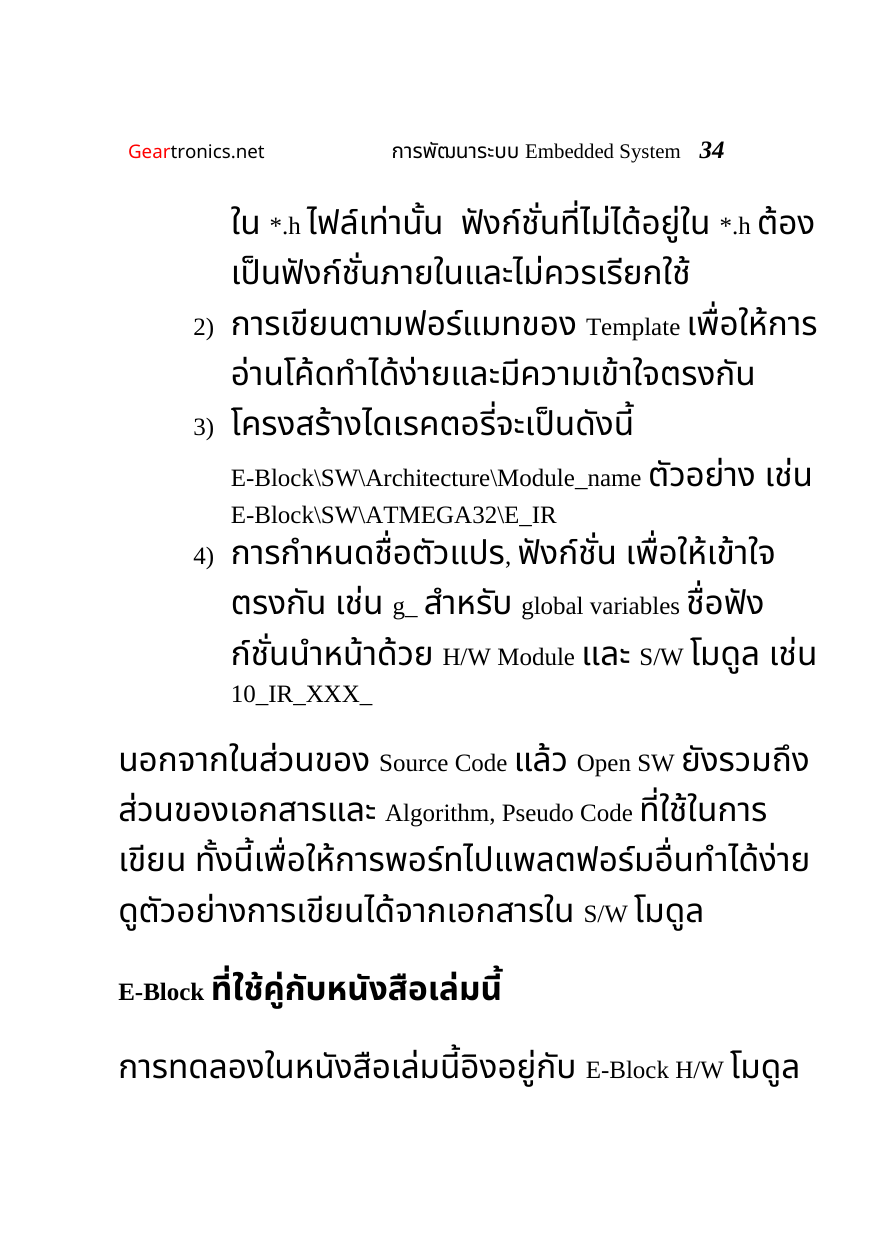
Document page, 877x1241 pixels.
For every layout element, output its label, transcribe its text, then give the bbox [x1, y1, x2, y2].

list การเขียนตามฟอร์แมทของ Template เพื่อให้การอ่านโค้ดทำได้ง่ายและมีความเข้าใจตรงกัน [193, 299, 818, 400]
text นอกจากในส่วนของ Source Code แล้ว Open SW ยังรวมถึงส่วนของเอกสารและ Algorithm, Pseudo Code ที่ใช้ในการเขียน ทั้งนี้เพื่อให้การพอร์ทไปแพลตฟอร์มอื่นทำได้ง่าย ดูตัวอย่างการเขียนได้จากเอกสารใน S/W โมดูล [118, 736, 818, 937]
list ใน *.h ไฟล์เท่านั้น ฟังก์ชั่นที่ไม่ได้อยู่ใน *.h ต้องเป็นฟังก์ชั่นภายในและไม่ควรเรียกใช้ [193, 199, 818, 299]
text E-Block\SW\ATMEGA32\E_IR [231, 501, 818, 529]
text การทดลองในหนังสือเล่มนี้อิงอยู่กับ E-Block H/W โมดูล [118, 1043, 818, 1093]
list การกำหนดชื่อตัวแปร, ฟังก์ชั่น เพื่อให้เข้าใจตรงกัน เช่น g_ สำหรับ global variables ชื่อฟังก์ชั่นนำหน้าด้วย H/W Module และ S/W โมดูล เช่น 10_IR_XXX_ [193, 529, 818, 708]
text E-Block\SW\Architecture\Module_name ตัวอย่าง เช่น [231, 451, 818, 501]
list โครงสร้างไดเรคตอรี่จะเป็นดังนี้ [193, 400, 818, 451]
text E-Block ที่ใช้คู่กับหนังสือเล่มนี้ [118, 965, 818, 1015]
